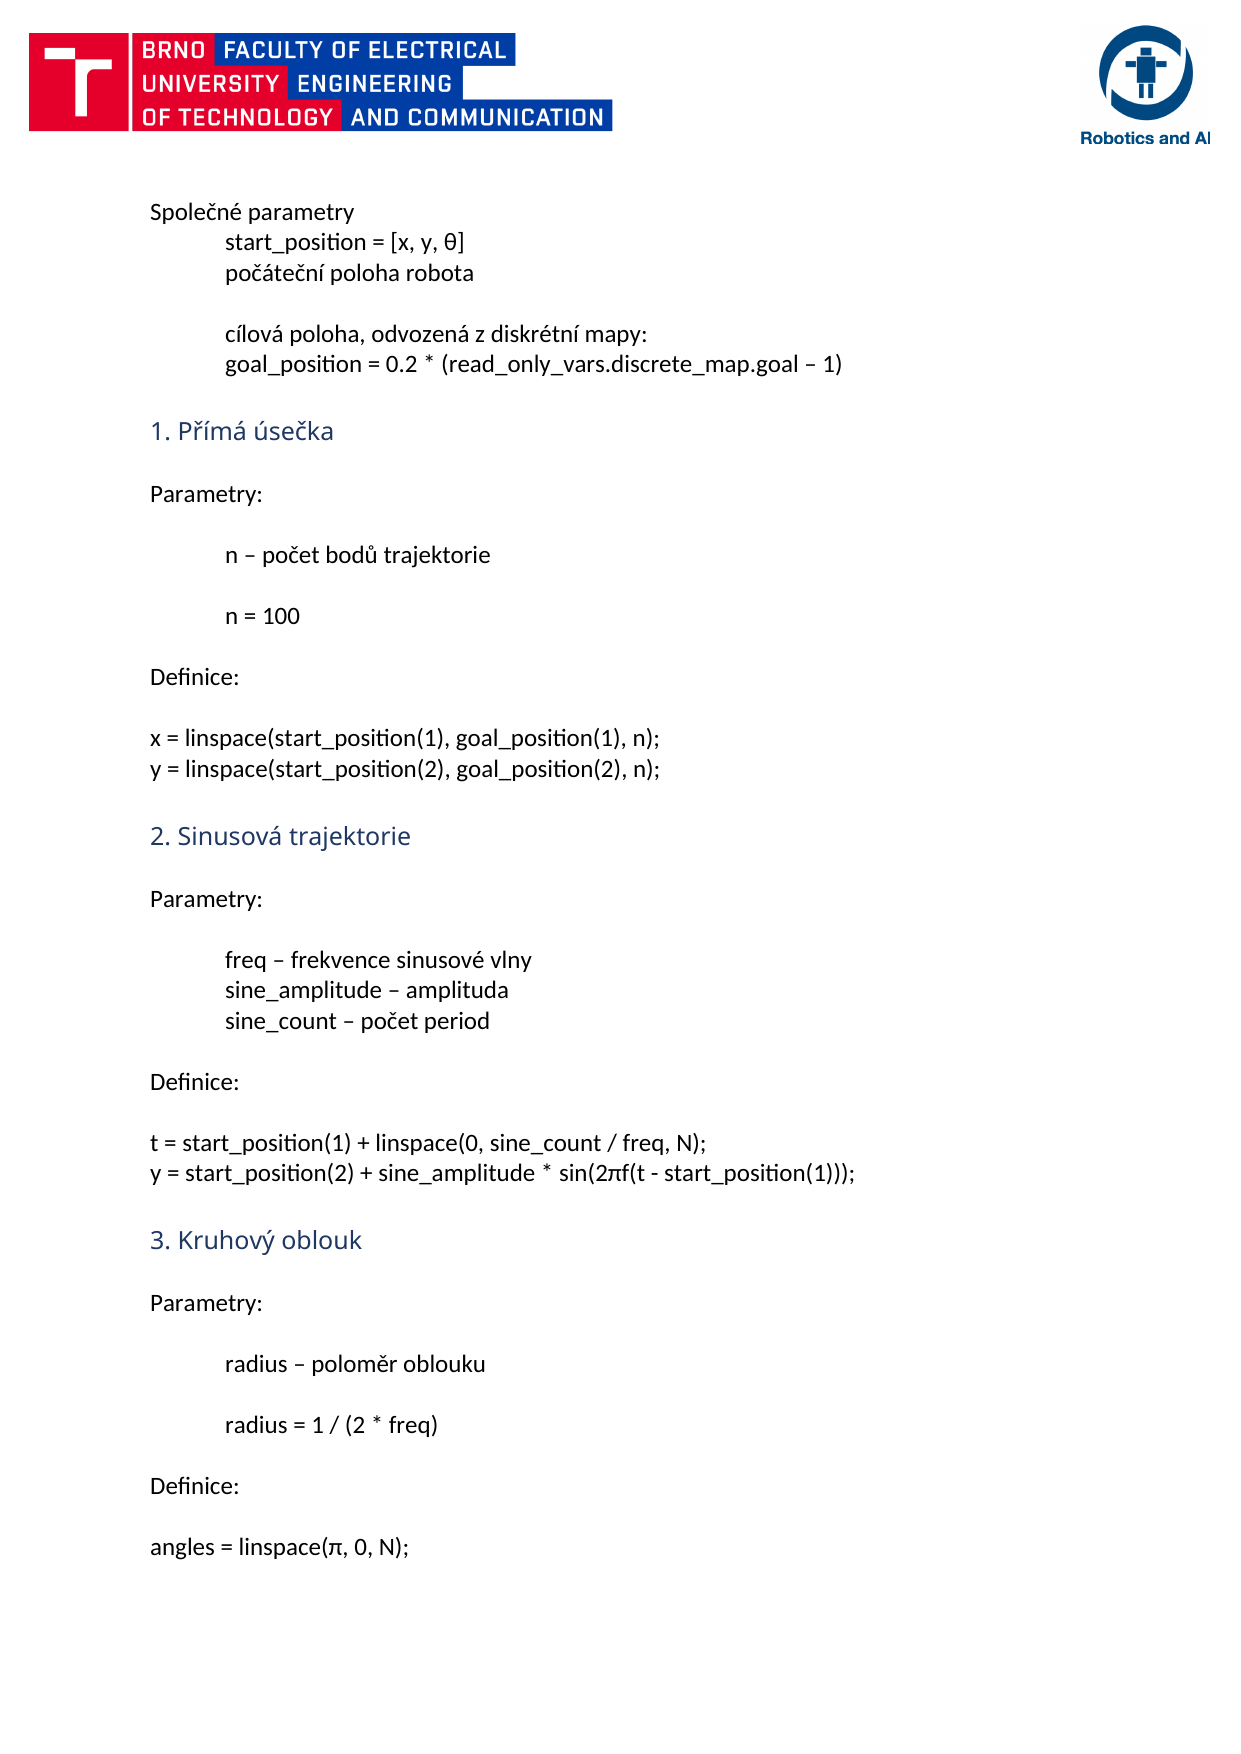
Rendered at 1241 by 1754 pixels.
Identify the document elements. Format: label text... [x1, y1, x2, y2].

text y = start_position(2) + sine_amplitude * sin(2πf(t - start_position(1))); [150, 1157, 1090, 1188]
text Parametry: [150, 1287, 1090, 1318]
text t = start_position(1) + linspace(0, sine_count / freq, N); [150, 1127, 1090, 1157]
text radius – poloměr oblouku [225, 1348, 1090, 1379]
text Parametry: [150, 478, 1090, 509]
text start_position = [x, y, θ] [225, 226, 1090, 257]
picture [55, 33, 614, 133]
text freq – frekvence sinusové vlny [225, 944, 1090, 974]
text n = 100 [225, 600, 1090, 631]
text radius = 1 / (2 * freq) [225, 1409, 1090, 1440]
text Definice: [150, 661, 1090, 692]
text Definice: [150, 1066, 1090, 1096]
text počáteční poloha robota [225, 257, 1090, 287]
text Společné parametry [150, 196, 1090, 226]
text goal_position = 0.2 * (read_only_vars.discrete_map.goal – 1) [225, 348, 1090, 379]
text sine_count – počet period [225, 1005, 1090, 1035]
picture [1078, 23, 1210, 144]
text x = linspace(start_position(1), goal_position(1), n); [150, 722, 1090, 753]
subtitle 3. Kruhový oblouk [150, 1223, 1090, 1257]
text n – počet bodů trajektorie [225, 539, 1090, 570]
text y = linspace(start_position(2), goal_position(2), n); [150, 753, 1090, 783]
text Parametry: [150, 883, 1090, 913]
text Definice: [150, 1470, 1090, 1501]
text cílová poloha, odvozená z diskrétní mapy: [225, 318, 1090, 348]
text angles = linspace(π, 0, N); [150, 1531, 1090, 1562]
subtitle 1. Přímá úsečka [150, 414, 1090, 448]
text sine_amplitude – amplituda [225, 974, 1090, 1005]
subtitle 2. Sinusová trajektorie [150, 818, 1090, 852]
